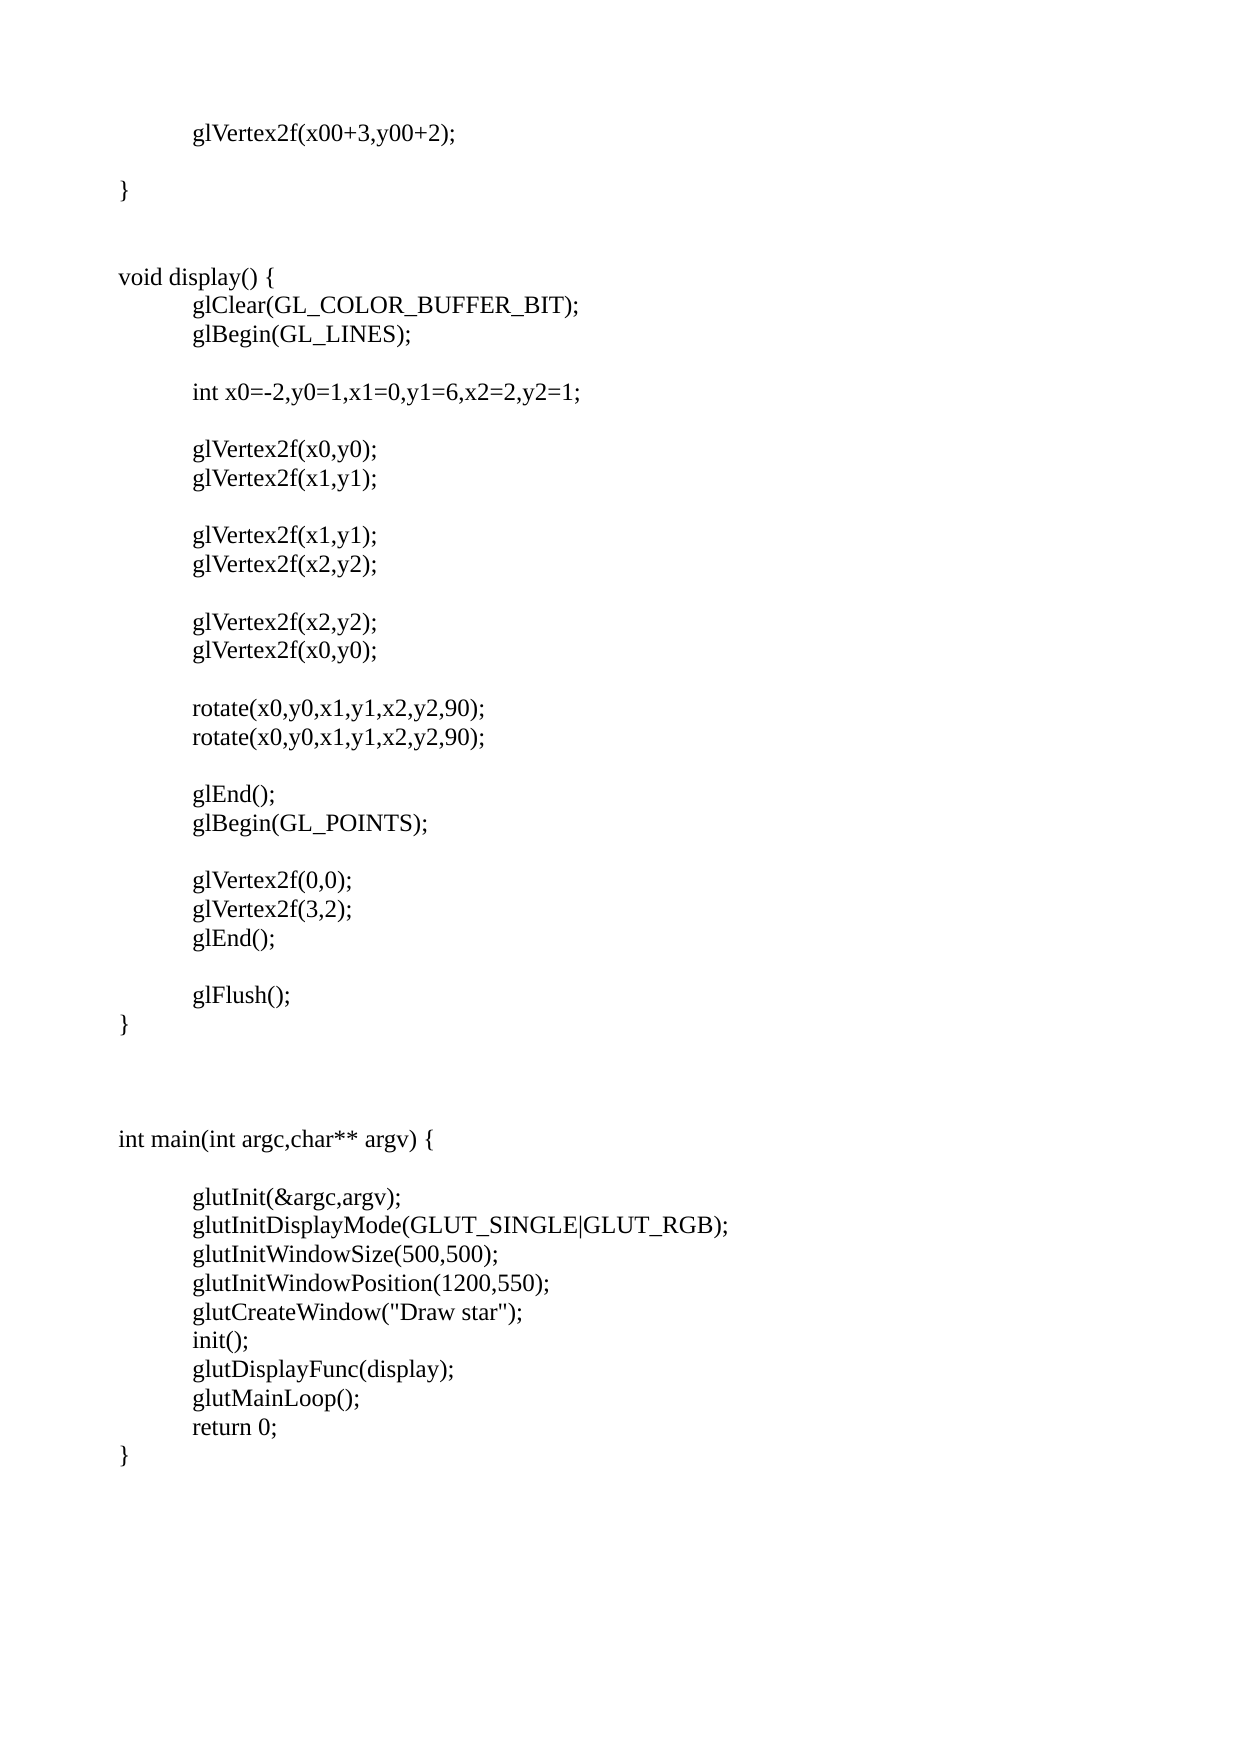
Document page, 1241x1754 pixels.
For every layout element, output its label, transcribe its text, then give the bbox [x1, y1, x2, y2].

text void display() { [118, 262, 1122, 291]
text rotate(x0,y0,x1,y1,x2,y2,90); [118, 693, 1122, 722]
text glutCreateWindow("Draw star"); [118, 1297, 1122, 1326]
text glutInitWindowPosition(1200,550); [118, 1268, 1122, 1297]
text glVertex2f(x1,y1); [118, 463, 1122, 492]
text glVertex2f(0,0); [118, 866, 1122, 894]
text } [118, 176, 1122, 204]
text glVertex2f(x0,y0); [118, 636, 1122, 664]
text int main(int argc,char** argv) { [118, 1124, 1122, 1153]
text glFlush(); [118, 981, 1122, 1009]
text glVertex2f(x1,y1); [118, 521, 1122, 549]
text glutInitWindowSize(500,500); [118, 1239, 1122, 1268]
text glVertex2f(x00+3,y00+2); [118, 118, 1122, 147]
text glutMainLoop(); [118, 1383, 1122, 1412]
text glVertex2f(x2,y2); [118, 549, 1122, 578]
text glVertex2f(x0,y0); [118, 434, 1122, 463]
text return 0; [118, 1412, 1122, 1441]
text } [118, 1441, 1122, 1469]
text glClear(GL_COLOR_BUFFER_BIT); [118, 291, 1122, 319]
text glBegin(GL_LINES); [118, 319, 1122, 348]
text glBegin(GL_POINTS); [118, 808, 1122, 837]
text } [118, 1009, 1122, 1038]
text rotate(x0,y0,x1,y1,x2,y2,90); [118, 722, 1122, 751]
text glutDisplayFunc(display); [118, 1354, 1122, 1383]
text glVertex2f(x2,y2); [118, 607, 1122, 636]
text glEnd(); [118, 779, 1122, 808]
text glVertex2f(3,2); [118, 894, 1122, 923]
text init(); [118, 1326, 1122, 1354]
text int x0=-2,y0=1,x1=0,y1=6,x2=2,y2=1; [118, 377, 1122, 406]
text glutInit(&argc,argv); [118, 1182, 1122, 1211]
text glEnd(); [118, 923, 1122, 952]
text glutInitDisplayMode(GLUT_SINGLE|GLUT_RGB); [118, 1211, 1122, 1239]
